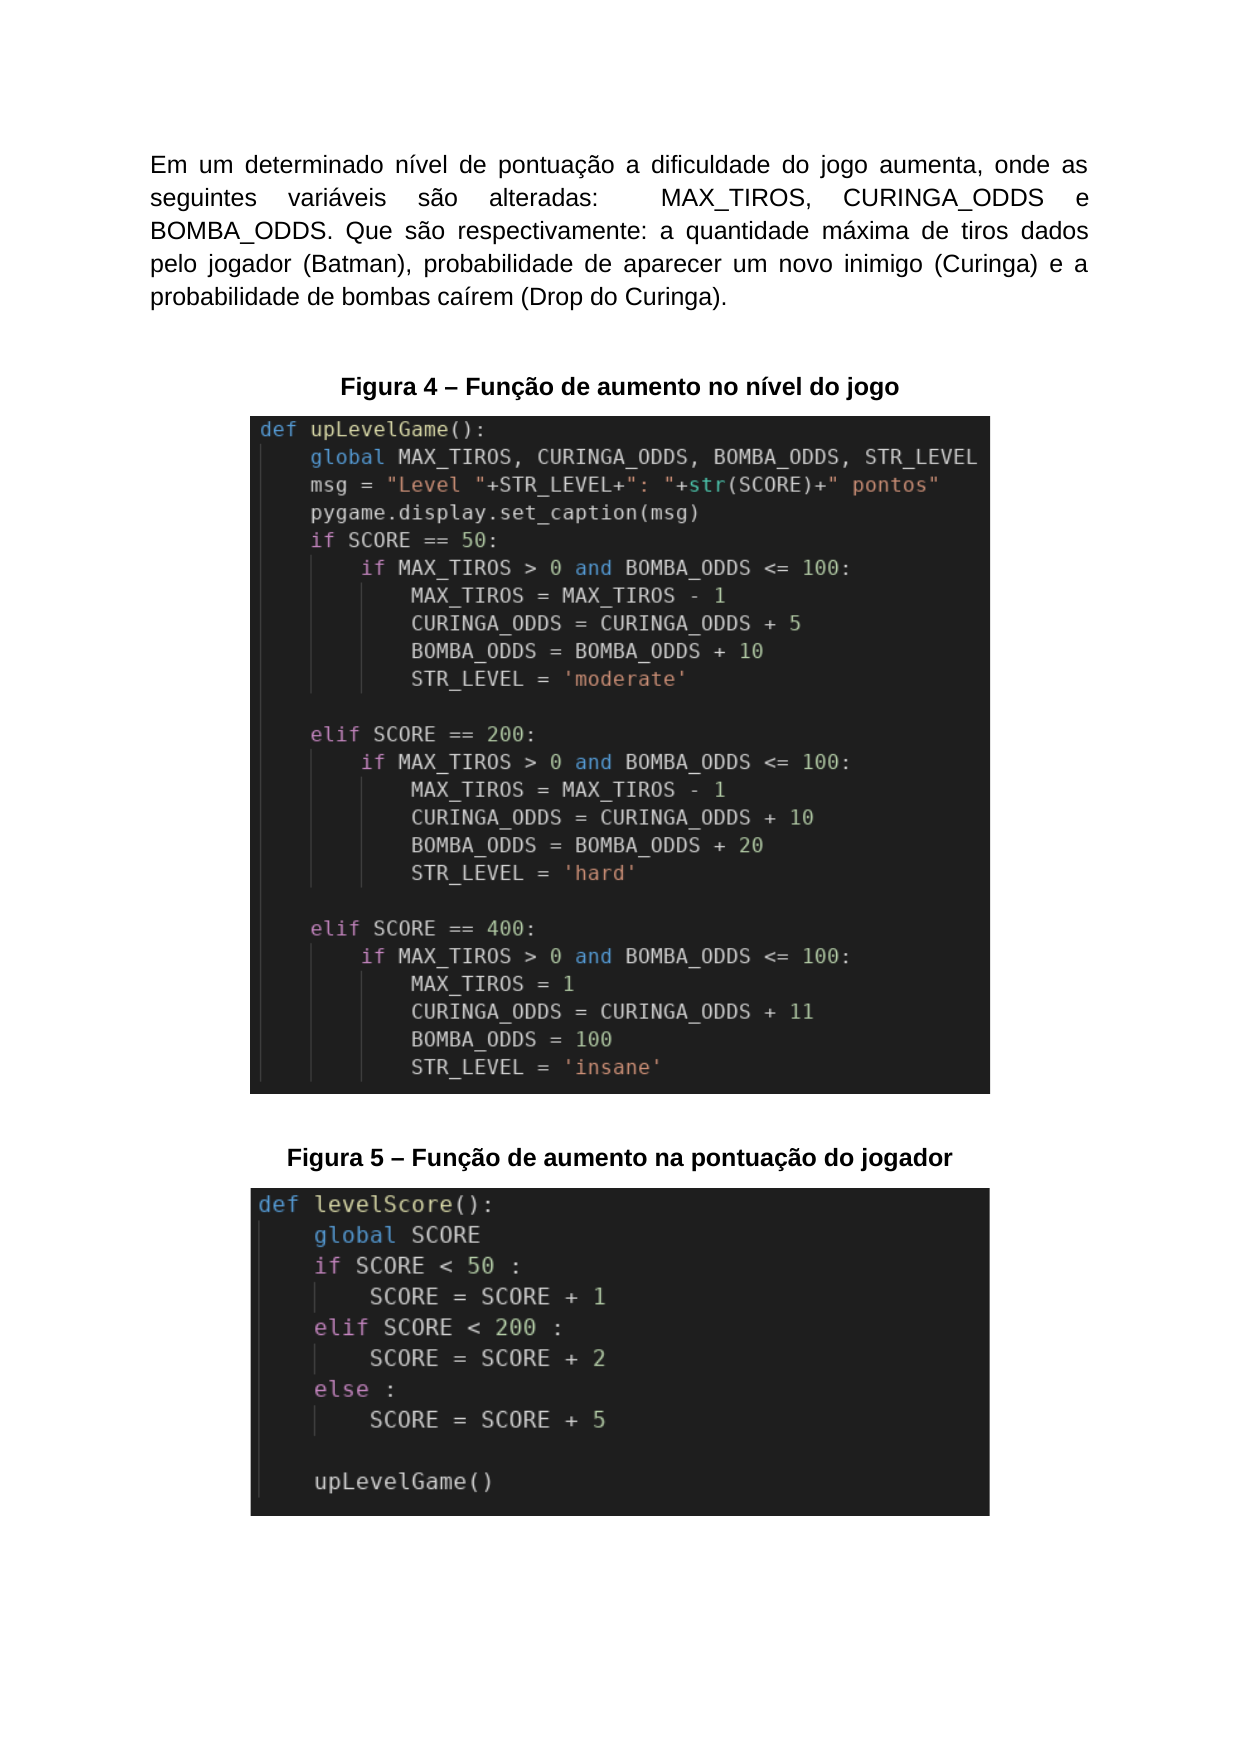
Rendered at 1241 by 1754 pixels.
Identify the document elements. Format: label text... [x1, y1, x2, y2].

picture [250, 1188, 990, 1516]
text Em um determinado nível de pontuação a dificuldade do jogo aumenta, onde as seguintes variáveis são alteradas: MAX_TIROS, CURINGA_ODDS e BOMBA_ODDS. Que são respectivamente: a quantidade máxima de tiros dados pelo jogador (Batman), probabilidade de aparecer um novo inimigo (Curinga) e a probabilidade de bombas caírem (Drop do Curinga). [150, 150, 1090, 311]
text Figura 5 – Função de aumento na pontuação do jogador [150, 1143, 1090, 1172]
picture [250, 416, 991, 1094]
text Figura 4 – Função de aumento no nível do jogo [150, 372, 1090, 401]
